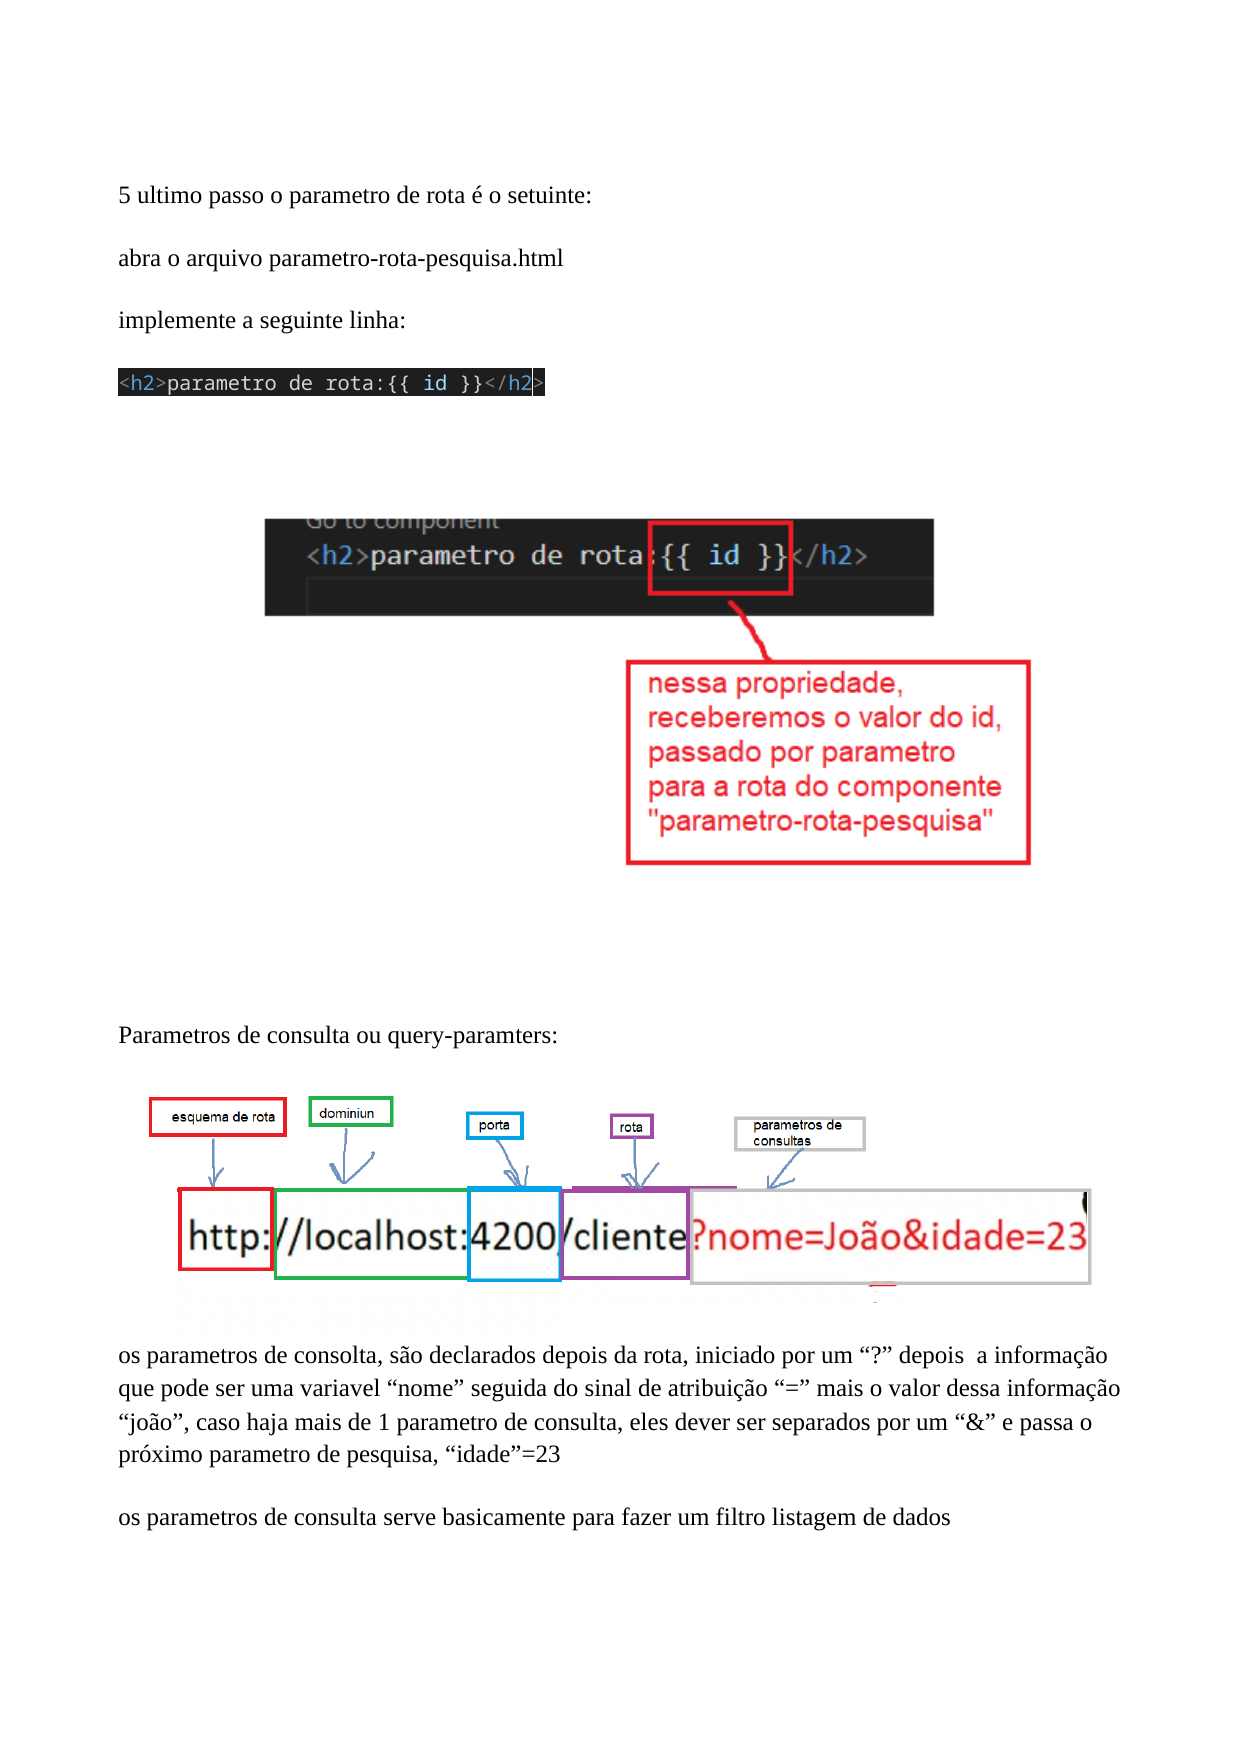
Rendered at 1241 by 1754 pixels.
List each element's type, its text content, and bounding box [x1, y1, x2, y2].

text abra o arquivo parametro-rota-pesquisa.html [118, 243, 1122, 272]
text <h2>parametro de rota:{{ id }}</h2> [118, 368, 1122, 396]
picture [118, 1082, 1123, 1337]
text Parametros de consulta ou query-paramters: [118, 1020, 1122, 1049]
text os parametros de consulta serve basicamente para fazer um filtro listagem de dados [118, 1502, 1122, 1531]
picture [126, 458, 1114, 892]
text implemente a seguinte linha: [118, 306, 1122, 334]
text 5 ultimo passo o parametro de rota é o setuinte: [118, 181, 1122, 209]
text os parametros de consolta, são declarados depois da rota, iniciado por um “?” depois a informação que pode ser uma variavel “nome” seguida do sinal de atribuição “=” mais o valor dessa informação “joão”, caso haja mais de 1 parametro de consulta, eles dever ser separados por um “&” e passa o próximo parametro de pesquisa, “idade”=23 [118, 1337, 1122, 1468]
